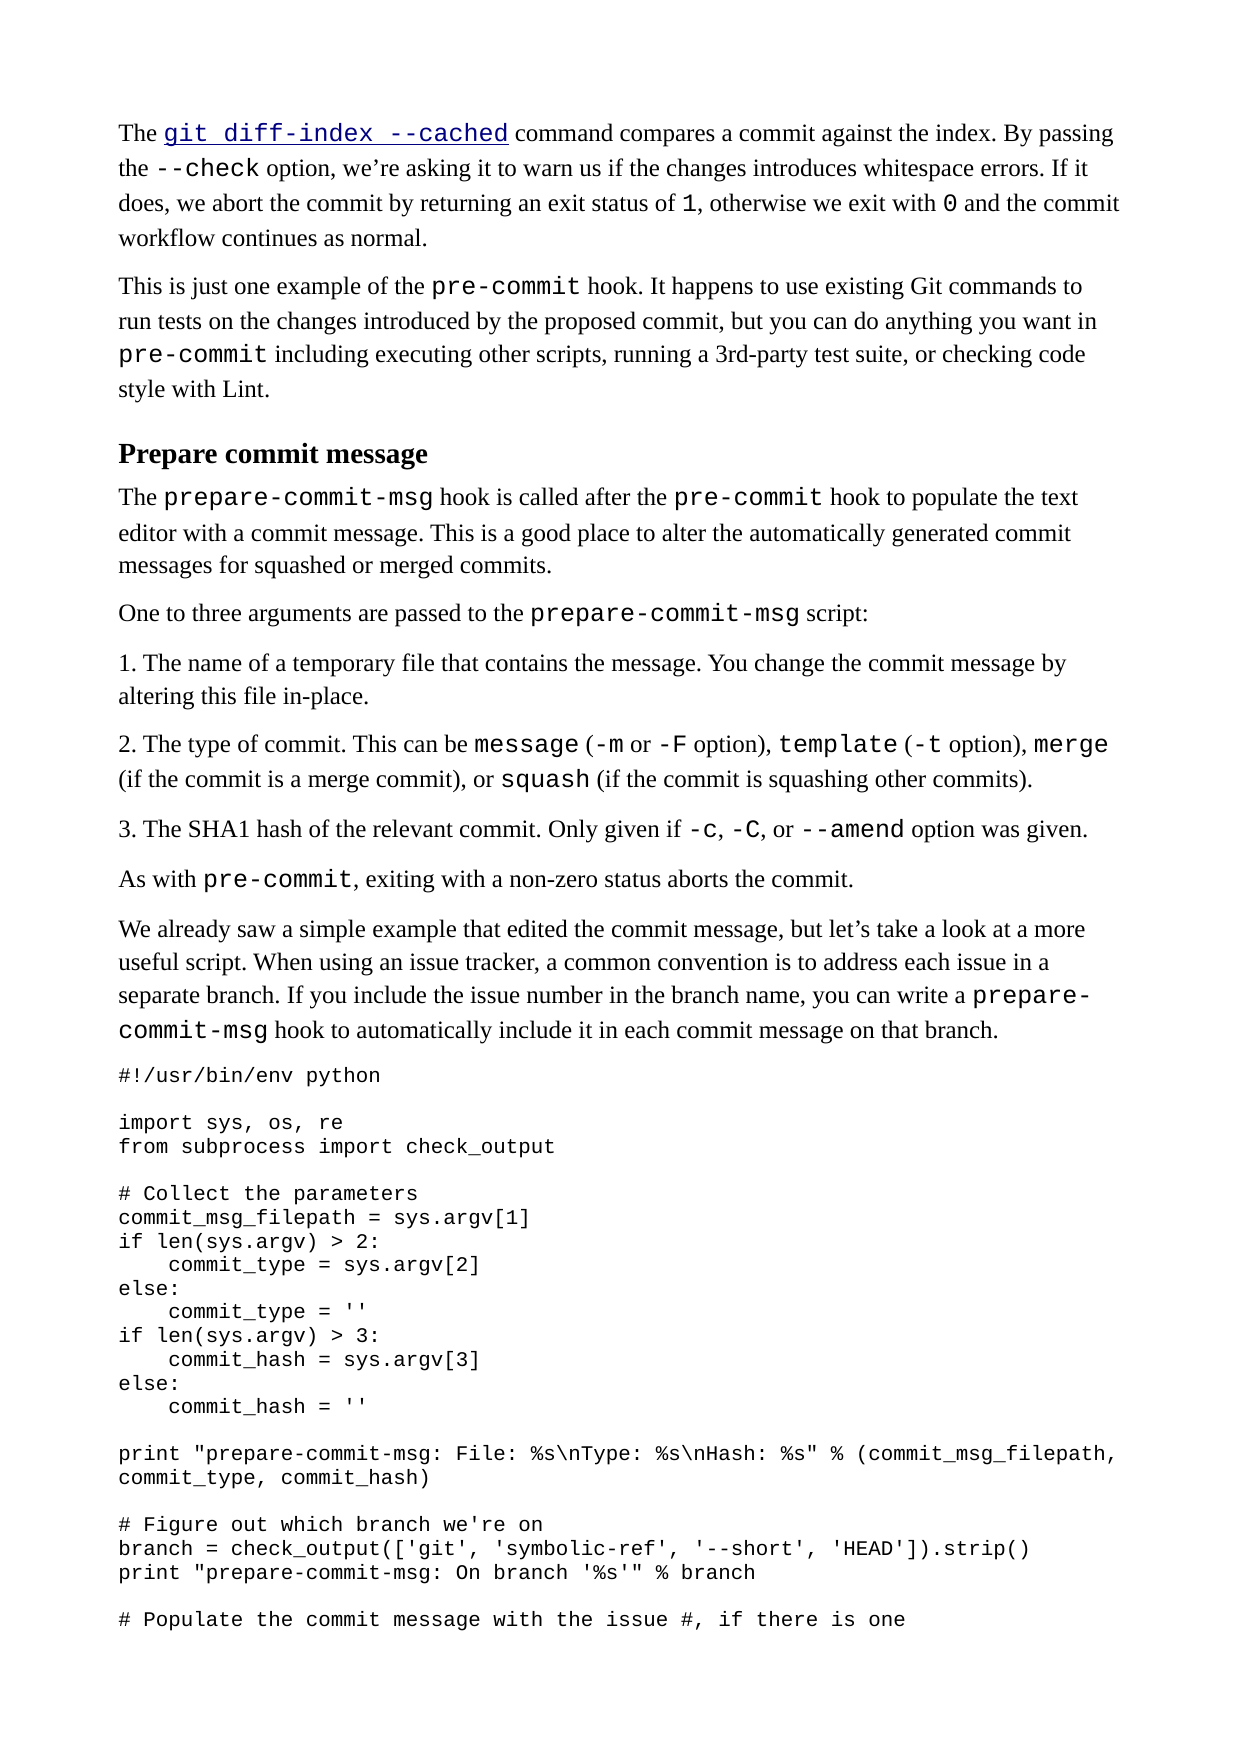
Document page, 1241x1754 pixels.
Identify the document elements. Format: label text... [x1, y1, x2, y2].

text import sys, os, re [118, 1112, 1122, 1136]
text As with pre-commit, exiting with a non-zero status aborts the commit. [118, 864, 1122, 895]
text 1. The name of a temporary file that contains the message. You change the commit message by altering this file in-place. [118, 648, 1122, 710]
text This is just one example of the pre-commit hook. It happens to use existing Git commands to run tests on the changes introduced by the proposed commit, but you can do anything you want in pre-commit including executing other scripts, running a 3rd-party test suite, or checking code style with Lint. [118, 271, 1122, 403]
text print "prepare-commit-msg: On branch '%s'" % branch [118, 1562, 1122, 1585]
text from subprocess import check_output [118, 1136, 1122, 1160]
text 3. The SHA1 hash of the relevant commit. Only given if -c, -C, or --amend option was given. [118, 814, 1122, 845]
text # Figure out which branch we're on [118, 1514, 1122, 1538]
text # Populate the commit message with the issue #, if there is one [118, 1609, 1122, 1633]
text One to three arguments are passed to the prepare-commit-msg script: [118, 598, 1122, 629]
text The prepare-commit-msg hook is called after the pre-commit hook to populate the text editor with a commit message. This is a good place to alter the automatically generated commit messages for squashed or merged commits. [118, 482, 1122, 579]
text #!/usr/bin/env python [118, 1065, 1122, 1089]
text commit_type = sys.argv[2] [118, 1254, 1122, 1278]
subtitle Prepare commit message [118, 436, 1122, 470]
text The git diff-index --cached command compares a commit against the index. By passing the --check option, we’re asking it to warn us if the changes introduces whitespace errors. If it does, we abort the commit by returning an exit status of 1, otherwise we exit with 0 and the commit workflow continues as normal. [118, 118, 1122, 252]
text We already saw a simple example that edited the commit message, but let’s take a look at a more useful script. When using an issue tracker, a common convention is to address each issue in a separate branch. If you include the issue number in the branch name, you can write a prepare-commit-msg hook to automatically include it in each commit message on that branch. [118, 914, 1122, 1046]
text print "prepare-commit-msg: File: %s\nType: %s\nHash: %s" % (commit_msg_filepath, commit_type, commit_hash) [118, 1443, 1122, 1491]
text commit_hash = sys.argv[3] [118, 1349, 1122, 1372]
text commit_hash = '' [118, 1396, 1122, 1420]
text else: [118, 1372, 1122, 1396]
text commit_type = '' [118, 1302, 1122, 1325]
text branch = check_output(['git', 'symbolic-ref', '--short', 'HEAD']).strip() [118, 1538, 1122, 1562]
text 2. The type of commit. This can be message (-m or -F option), template (-t option), merge (if the commit is a merge commit), or squash (if the commit is squashing other commits). [118, 729, 1122, 795]
text # Collect the parameters [118, 1183, 1122, 1207]
text commit_msg_filepath = sys.argv[1] [118, 1207, 1122, 1231]
text if len(sys.argv) > 3: [118, 1325, 1122, 1349]
text else: [118, 1278, 1122, 1302]
text if len(sys.argv) > 2: [118, 1231, 1122, 1254]
